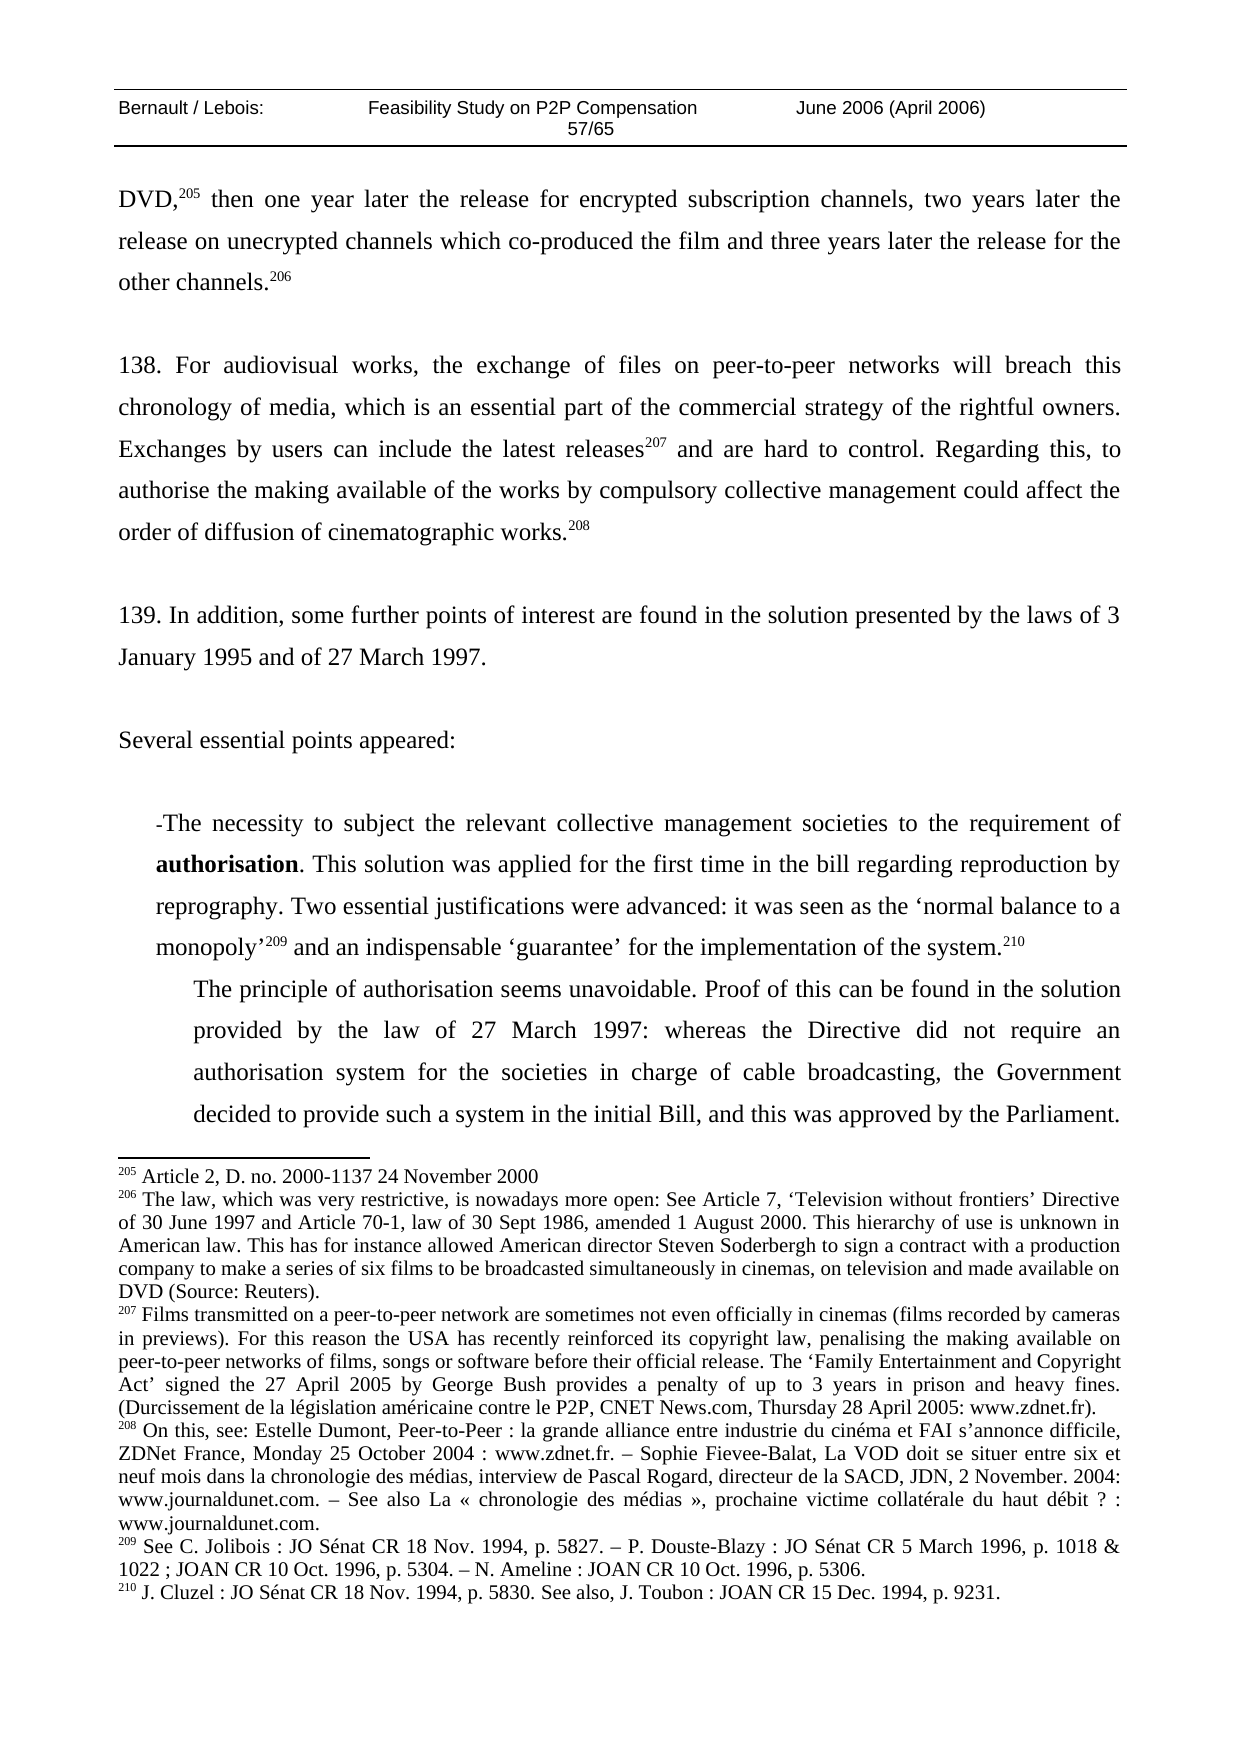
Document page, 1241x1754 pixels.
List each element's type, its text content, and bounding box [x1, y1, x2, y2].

text DVD, then one year later the release for encrypted subscription channels, two years later the release on unecrypted channels which co-produced the film and three years later the release for the other channels. [118, 185, 1122, 296]
text Article 2, D. no. 2000-1137 24 November 2000 [118, 1164, 1122, 1188]
text The principle of authorisation seems unavoidable. Proof of this can be found in the solution provided by the law of 27 March 1997: whereas the Directive did not require an authorisation system for the societies in charge of cable broadcasting, the Government decided to provide such a system in the initial Bill, and this was approved by the Parliament. [193, 975, 1122, 1127]
text 138. For audiovisual works, the exchange of files on peer-to-peer networks will breach this chronology of media, which is an essential part of the commercial strategy of the rightful owners. Exchanges by users can include the latest releases and are hard to control. Regarding this, to authorise the making available of the works by compulsory collective management could affect the order of diffusion of cinematographic works. [118, 352, 1122, 546]
list J. Cluzel : JO Sénat CR 18 Nov. 1994, p. 5830. See also, J. Toubon : JOAN CR 15 Dec. 1994, p. 9231. [118, 1581, 1122, 1604]
list The necessity to subject the relevant collective management societies to the requirement of authorisation. This solution was applied for the first time in the bill regarding reproduction by reprography. Two essential justifications were advanced: it was seen as the ‘normal balance to a monopoly’ and an indispensable ‘guarantee’ for the implementation of the system. [156, 809, 1122, 961]
text On this, see: Estelle Dumont, Peer-to-Peer : la grande alliance entre industrie du cinéma et FAI s’annonce difficile, ZDNet France, Monday 25 October 2004 : www.zdnet.fr. – Sophie Fievee-Balat, La VOD doit se situer entre six et neuf mois dans la chronologie des médias, interview de Pascal Rogard, directeur de la SACD, JDN, 2 November. 2004: www.journaldunet.com. – See also La « chronologie des médias », prochaine victime collatérale du haut débit ? : www.journaldunet.com. [118, 1419, 1122, 1534]
text Films transmitted on a peer-to-peer network are sometimes not even officially in cinemas (films recorded by cameras in previews). For this reason the USA has recently reinforced its copyright law, penalising the making available on peer-to-peer networks of films, songs or software before their official release. The ‘Family Entertainment and Copyright Act’ signed the 27 April 2005 by George Bush provides a penalty of up to 3 years in prison and heavy fines. (Durcissement de la législation américaine contre le P2P, CNET News.com, Thursday 28 April 2005: www.zdnet.fr). [118, 1303, 1122, 1419]
list See C. Jolibois : JO Sénat CR 18 Nov. 1994, p. 5827. – P. Douste-Blazy : JO Sénat CR 5 March 1996, p. 1018 & 1022 ; JOAN CR 10 Oct. 1996, p. 5304. – N. Ameline : JOAN CR 10 Oct. 1996, p. 5306. [118, 1534, 1122, 1581]
text 139. In addition, some further points of interest are found in the solution presented by the laws of 3 January 1995 and of 27 March 1997. [118, 601, 1122, 670]
text Several essential points appeared: [118, 726, 1122, 753]
text The law, which was very restrictive, is nowadays more open: See Article 7, ‘Television without frontiers’ Directive of 30 June 1997 and Article 70-1, law of 30 Sept 1986, amended 1 August 2000. This hierarchy of use is unknown in American law. This has for instance allowed American director Steven Soderbergh to sign a contract with a production company to make a series of six films to be broadcasted simultaneously in cinemas, on television and made available on DVD (Source: Reuters). [118, 1188, 1122, 1303]
